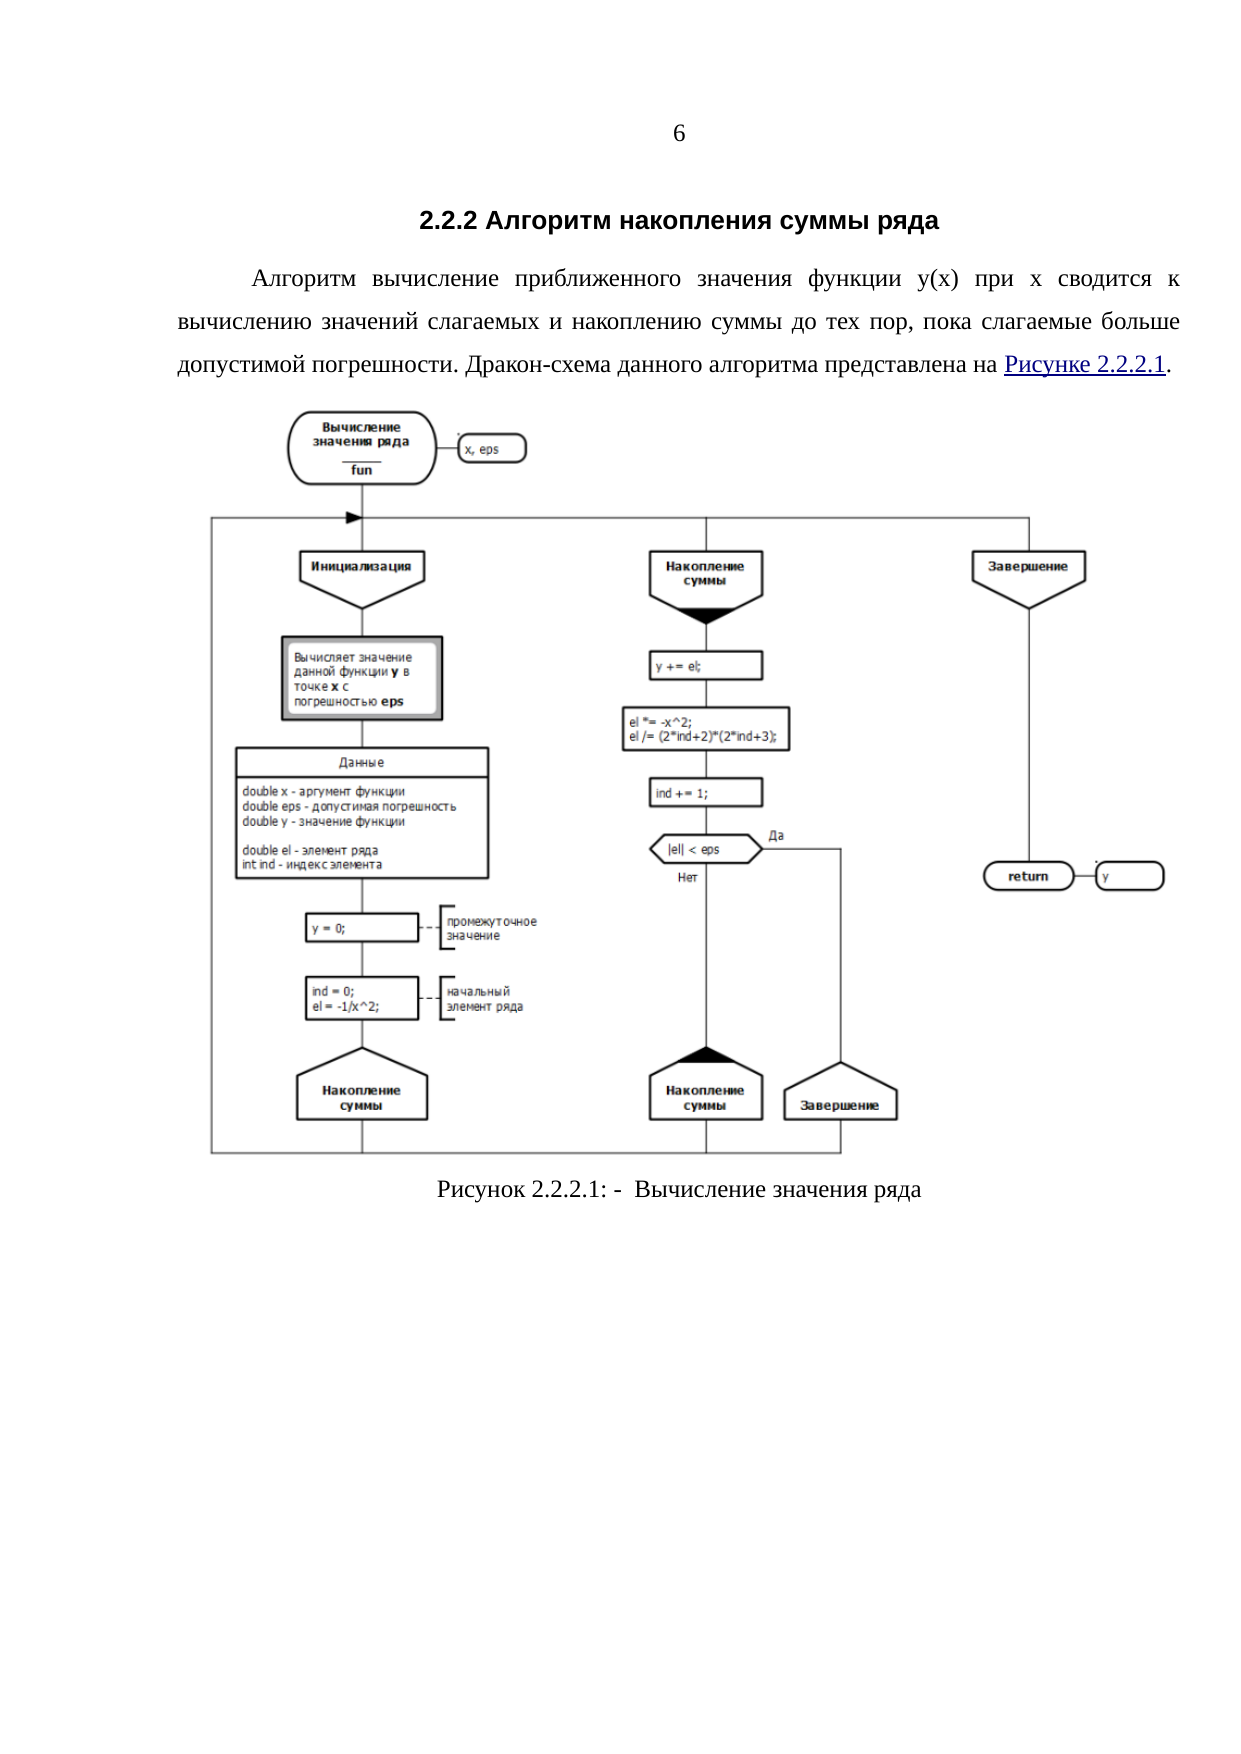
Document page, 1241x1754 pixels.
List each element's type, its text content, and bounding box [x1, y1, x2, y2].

text Рисунок 2.2.2.1: - Вычисление значения ряда [177, 1161, 1181, 1203]
text Алгоритм вычисление приближенного значения функции y(x) при x сводится к вычислению значений слагаемых и накоплению суммы до тех пор, пока слагаемые больше допустимой погрешности. Дракон-схема данного алгоритма представлена на Рисунке 2.2.2.1. [177, 263, 1181, 378]
picture [177, 407, 1182, 1161]
subtitle Алгоритм накопления суммы ряда [177, 205, 1181, 235]
